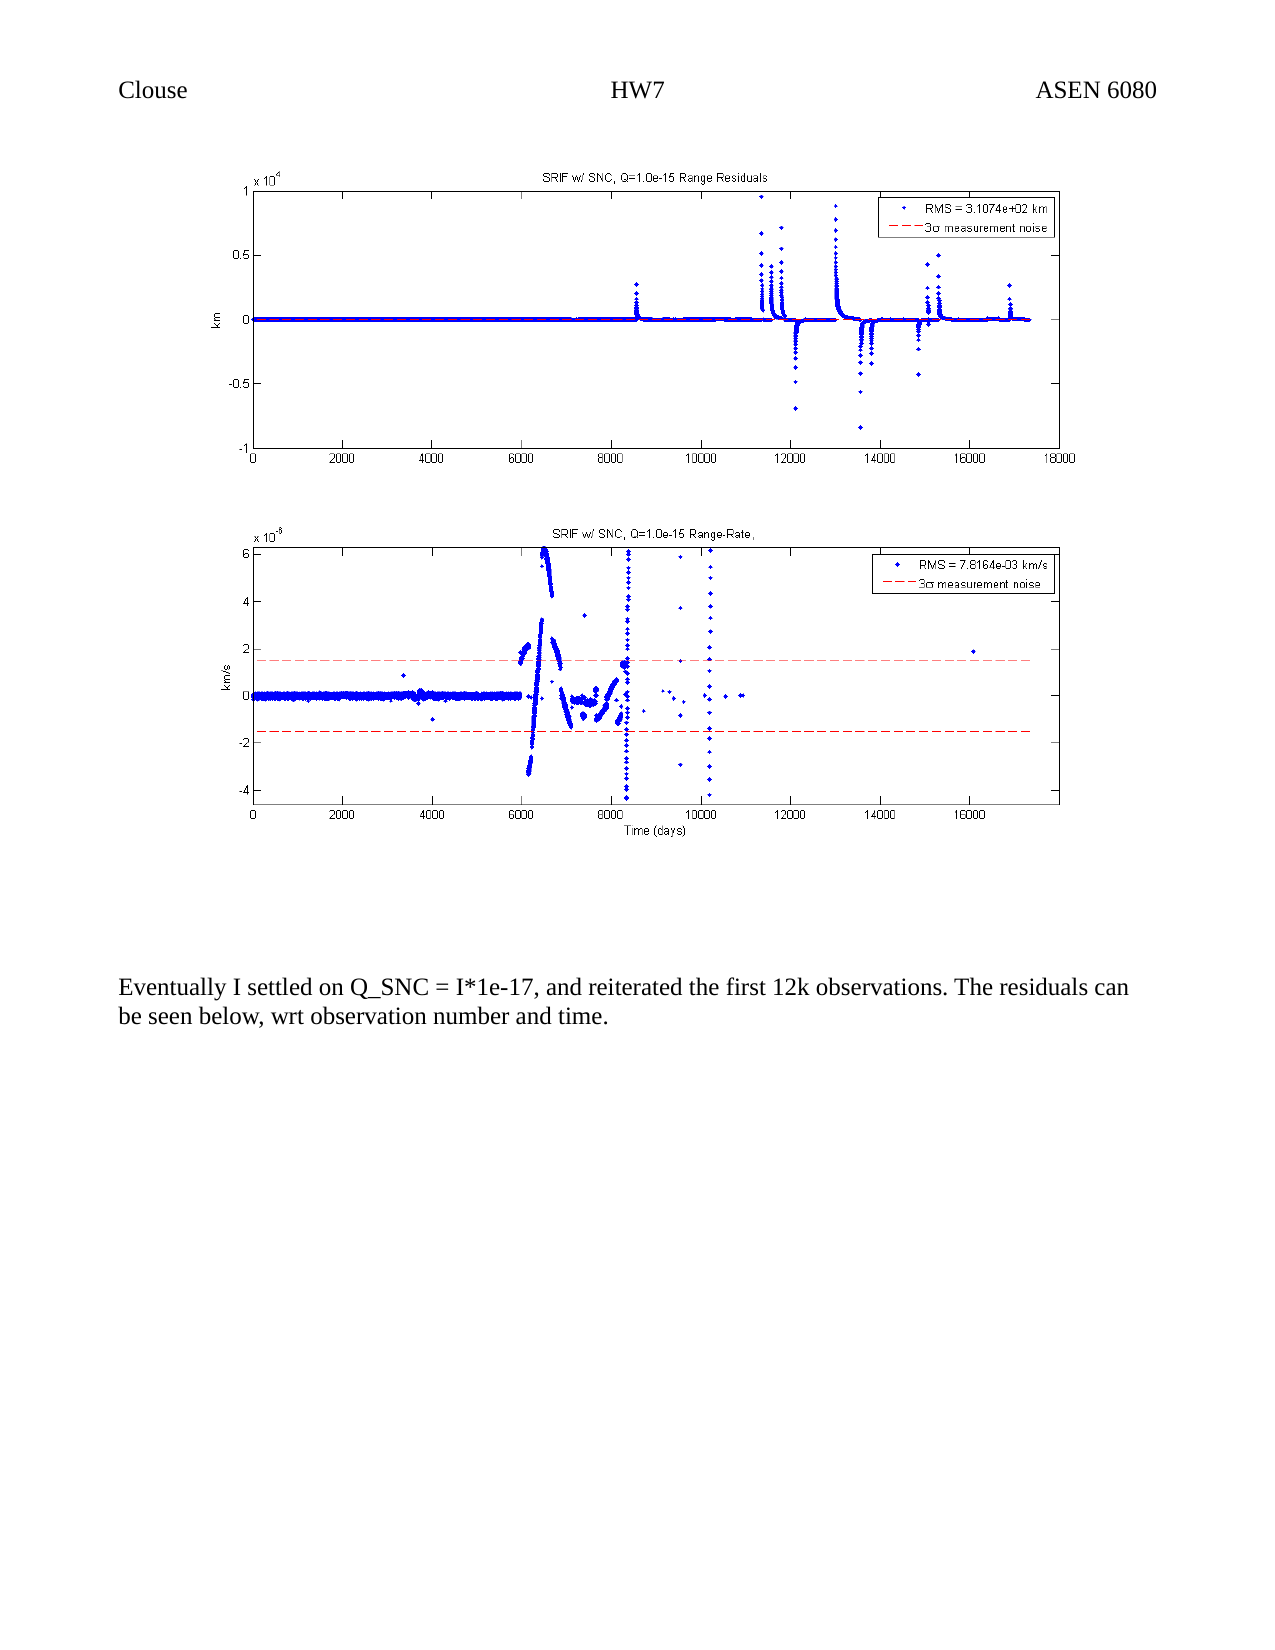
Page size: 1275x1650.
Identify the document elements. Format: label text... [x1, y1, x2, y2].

text Eventually I settled on Q_SNC = I*1e-17, and reiterated the first 12k observations. The residuals can be seen below, wrt observation number and time. [118, 972, 1157, 1030]
picture [118, 135, 1157, 887]
